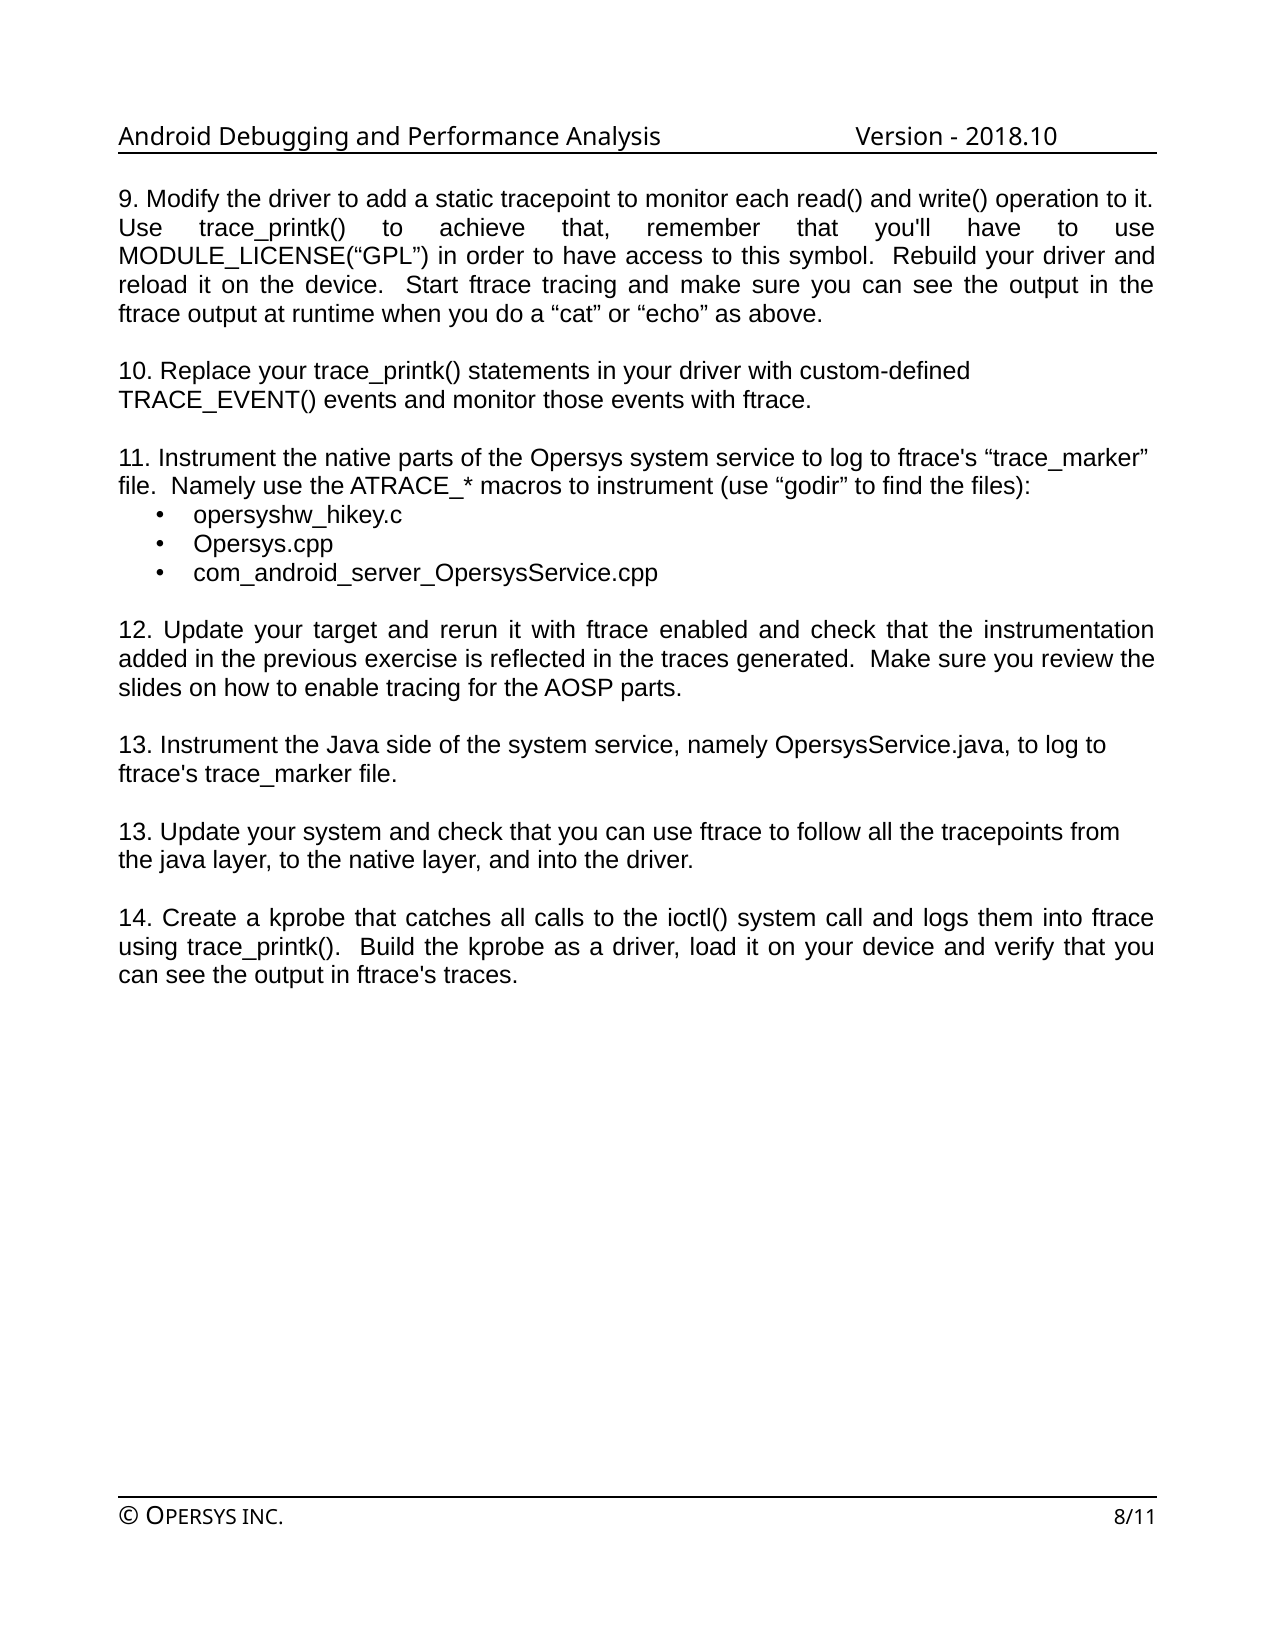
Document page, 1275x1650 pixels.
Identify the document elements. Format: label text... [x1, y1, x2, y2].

list opersyshw_hikey.c [156, 500, 1157, 529]
text 13. Update your system and check that you can use ftrace to follow all the tracepoints from the java layer, to the native layer, and into the driver. [118, 817, 1157, 874]
list com_android_server_OpersysService.cpp [156, 558, 1157, 587]
text 11. Instrument the native parts of the Opersys system service to log to ftrace's “trace_marker” file. Namely use the ATRACE_* macros to instrument (use “godir” to find the files): [118, 442, 1157, 500]
text 13. Instrument the Java side of the system service, namely OpersysService.java, to log to ftrace's trace_marker file. [118, 730, 1157, 788]
list Opersys.cpp [156, 529, 1157, 558]
text 10. Replace your trace_printk() statements in your driver with custom-defined TRACE_EVENT() events and monitor those events with ftrace. [118, 356, 1157, 414]
text 14. Create a kprobe that catches all calls to the ioctl() system call and logs them into ftrace using trace_printk(). Build the kprobe as a driver, load it on your device and verify that you can see the output in ftrace's traces. [118, 903, 1157, 989]
text 9. Modify the driver to add a static tracepoint to monitor each read() and write() operation to it. Use trace_printk() to achieve that, remember that you'll have to use MODULE_LICENSE(“GPL”) in order to have access to this symbol. Rebuild your driver and reload it on the device. Start ftrace tracing and make sure you can see the output in the ftrace output at runtime when you do a “cat” or “echo” as above. [118, 184, 1157, 327]
text 12. Update your target and rerun it with ftrace enabled and check that the instrumentation added in the previous exercise is reflected in the traces generated. Make sure you review the slides on how to enable tracing for the AOSP parts. [118, 615, 1157, 702]
